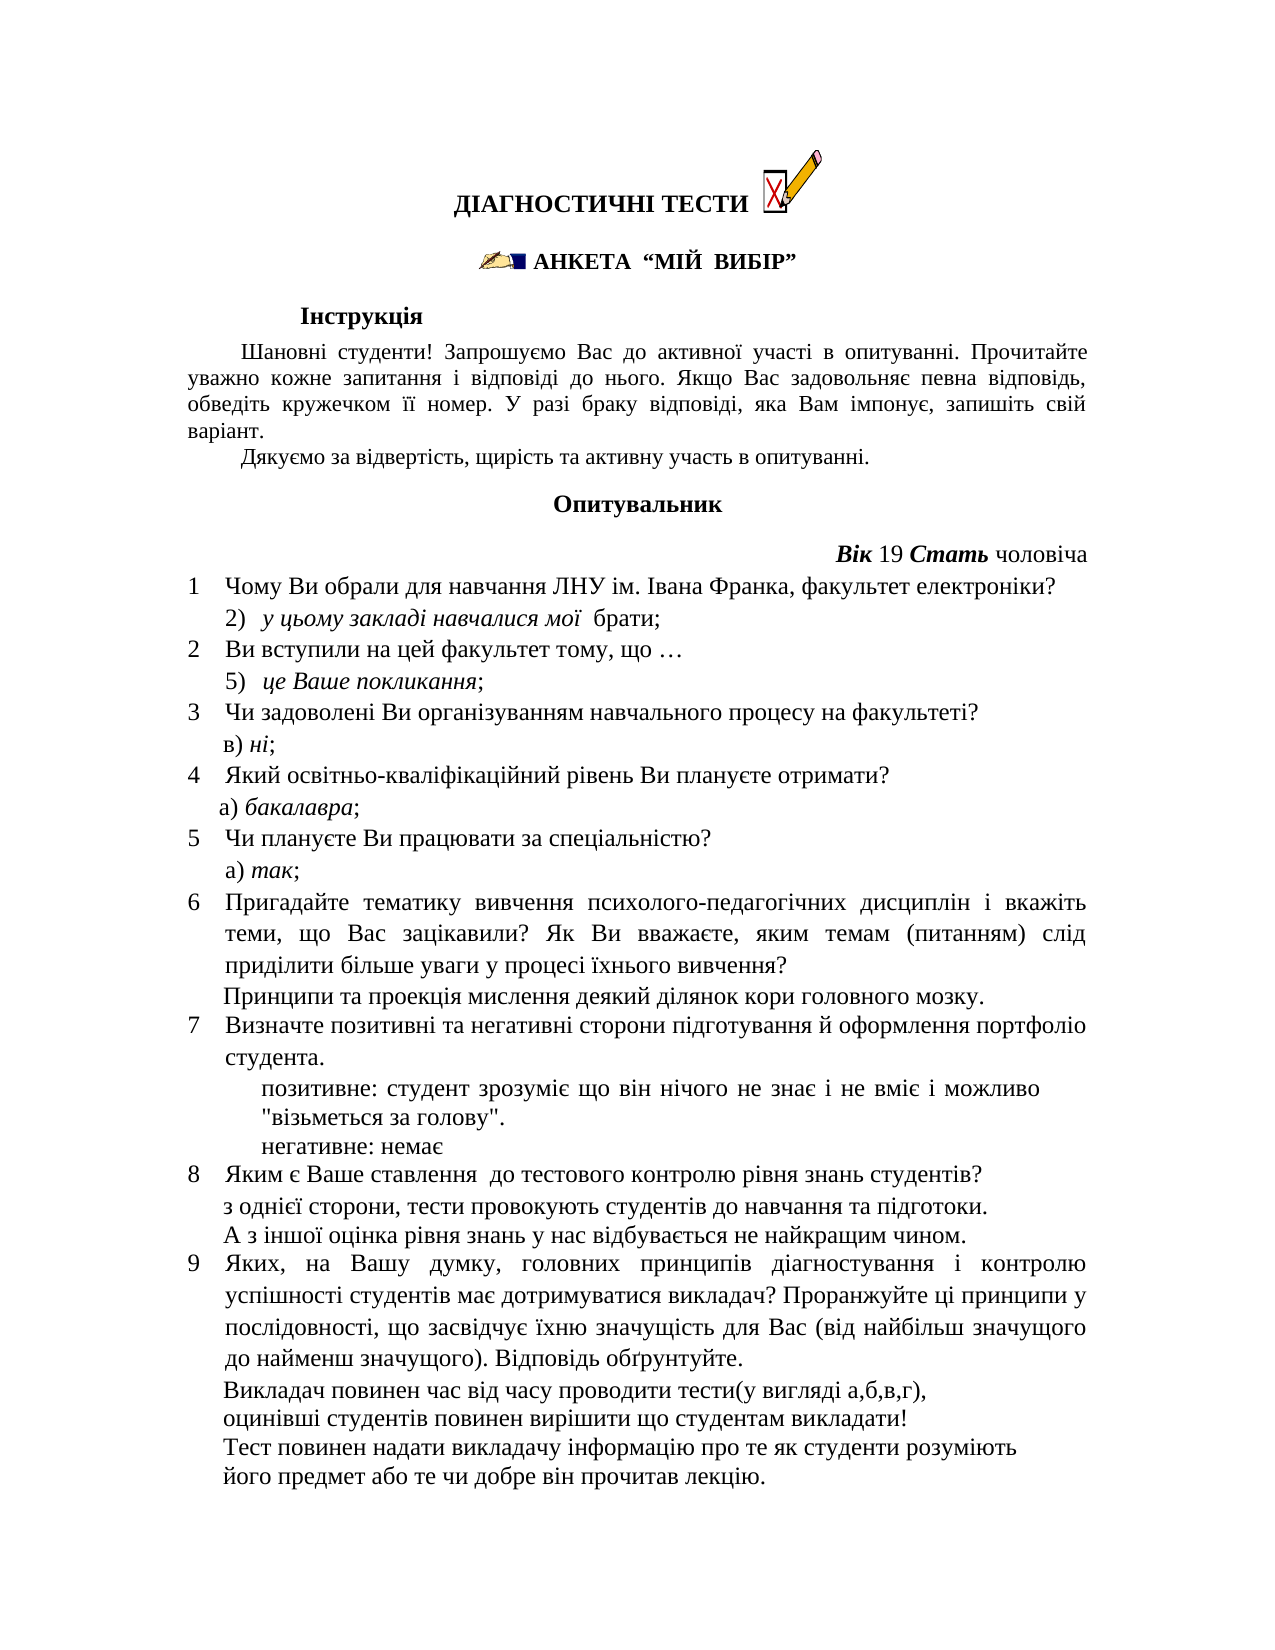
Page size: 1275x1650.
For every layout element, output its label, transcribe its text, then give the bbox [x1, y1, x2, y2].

list Визначте позитивні та негативні сторони підготування й оформлення портфоліо студента. [187, 1010, 1087, 1070]
text а) так; [187, 855, 1087, 884]
text Шановні студенти! Запрошуємо Вас до активної участі в опитуванні. Прочи­тайте уважно кожне запитання і відповіді до нього. Якщо Вас задовольняє певна відповідь, обведіть кружечком її номер. У разі браку відповіді, яка Вам імпонує, запишіть свій варіант. [187, 338, 1087, 443]
list Чи плануєте Ви працювати за спеціальністю? [187, 823, 1087, 852]
text позитивне: студент зрозуміє що він нічого не знає і не вміє і можливо "візьметься за голову". [187, 1073, 1087, 1131]
text а) бакалавра; [187, 792, 1087, 821]
text оцинівші студентів повинен вирішити що студентам викладати! [187, 1403, 1087, 1432]
text Опитувальник [187, 489, 1087, 517]
text 2) у цьому закладі навчалися мої брати; [225, 603, 1087, 631]
text А з іншої оцінка рівня знань у нас відбувається не найкращим чином. [187, 1220, 1087, 1248]
list Чому Ви обрали для навчання ЛНУ ім. Івана Франка, факультет електроніки? [187, 571, 1087, 600]
list Який освітньо-кваліфікаційний рівень Ви плануєте отримати? [187, 760, 1087, 789]
text Інструкція [241, 301, 1087, 330]
text Викладач повинен час від часу проводити тести(у вигляді а,б,в,г), [187, 1375, 1087, 1403]
list Пригадайте тематику вивчення психолого-педагогічних дисциплін і вкажіть теми, що Вас зацікавили? Як Ви вважаєте, яким темам (питанням) слід приділити більше уваги у процесі їхнього вивчення? [187, 887, 1087, 978]
list Яких, на Вашу думку, головних принципів діагностування і контролю успішності студентів має дотримуватися викладач? Проранжуйте ці принципи у послідовності, що засвідчує їхню значущість для Вас (від найбільш значущого до найменш значущого). Відповідь обґрунтуйте. [187, 1248, 1087, 1372]
text негативне: немає [187, 1131, 1087, 1159]
text Тест повинен надати викладачу інформацію про те як студенти розуміють [187, 1432, 1087, 1461]
text діагностичні тести [187, 150, 1087, 218]
text з однієї сторони, тести провокують студентів до навчання та підготоки. [187, 1191, 1087, 1220]
text 5) це Ваше покликання; [225, 666, 1087, 694]
list Ви вступили на цей факультет тому, що … [187, 634, 1087, 663]
list Яким є Ваше ставлення до тестового контролю рівня знань студентів? [187, 1159, 1087, 1188]
text Вік 19 Стать чоловіча [187, 539, 1087, 568]
text його предмет або те чи добре він прочитав лекцію. [187, 1461, 1087, 1490]
list Чи задоволені Ви організуванням навчального процесу на факультеті? [187, 697, 1087, 726]
text Дякуємо за відвертість, щирість та активну участь в опитуванні. [187, 443, 1087, 469]
text Принципи та проекція мислення деякий ділянок кори головного мозку. [187, 981, 1087, 1010]
text Анкета “мій вибір” [187, 248, 1087, 282]
text в) ні; [223, 729, 1087, 758]
